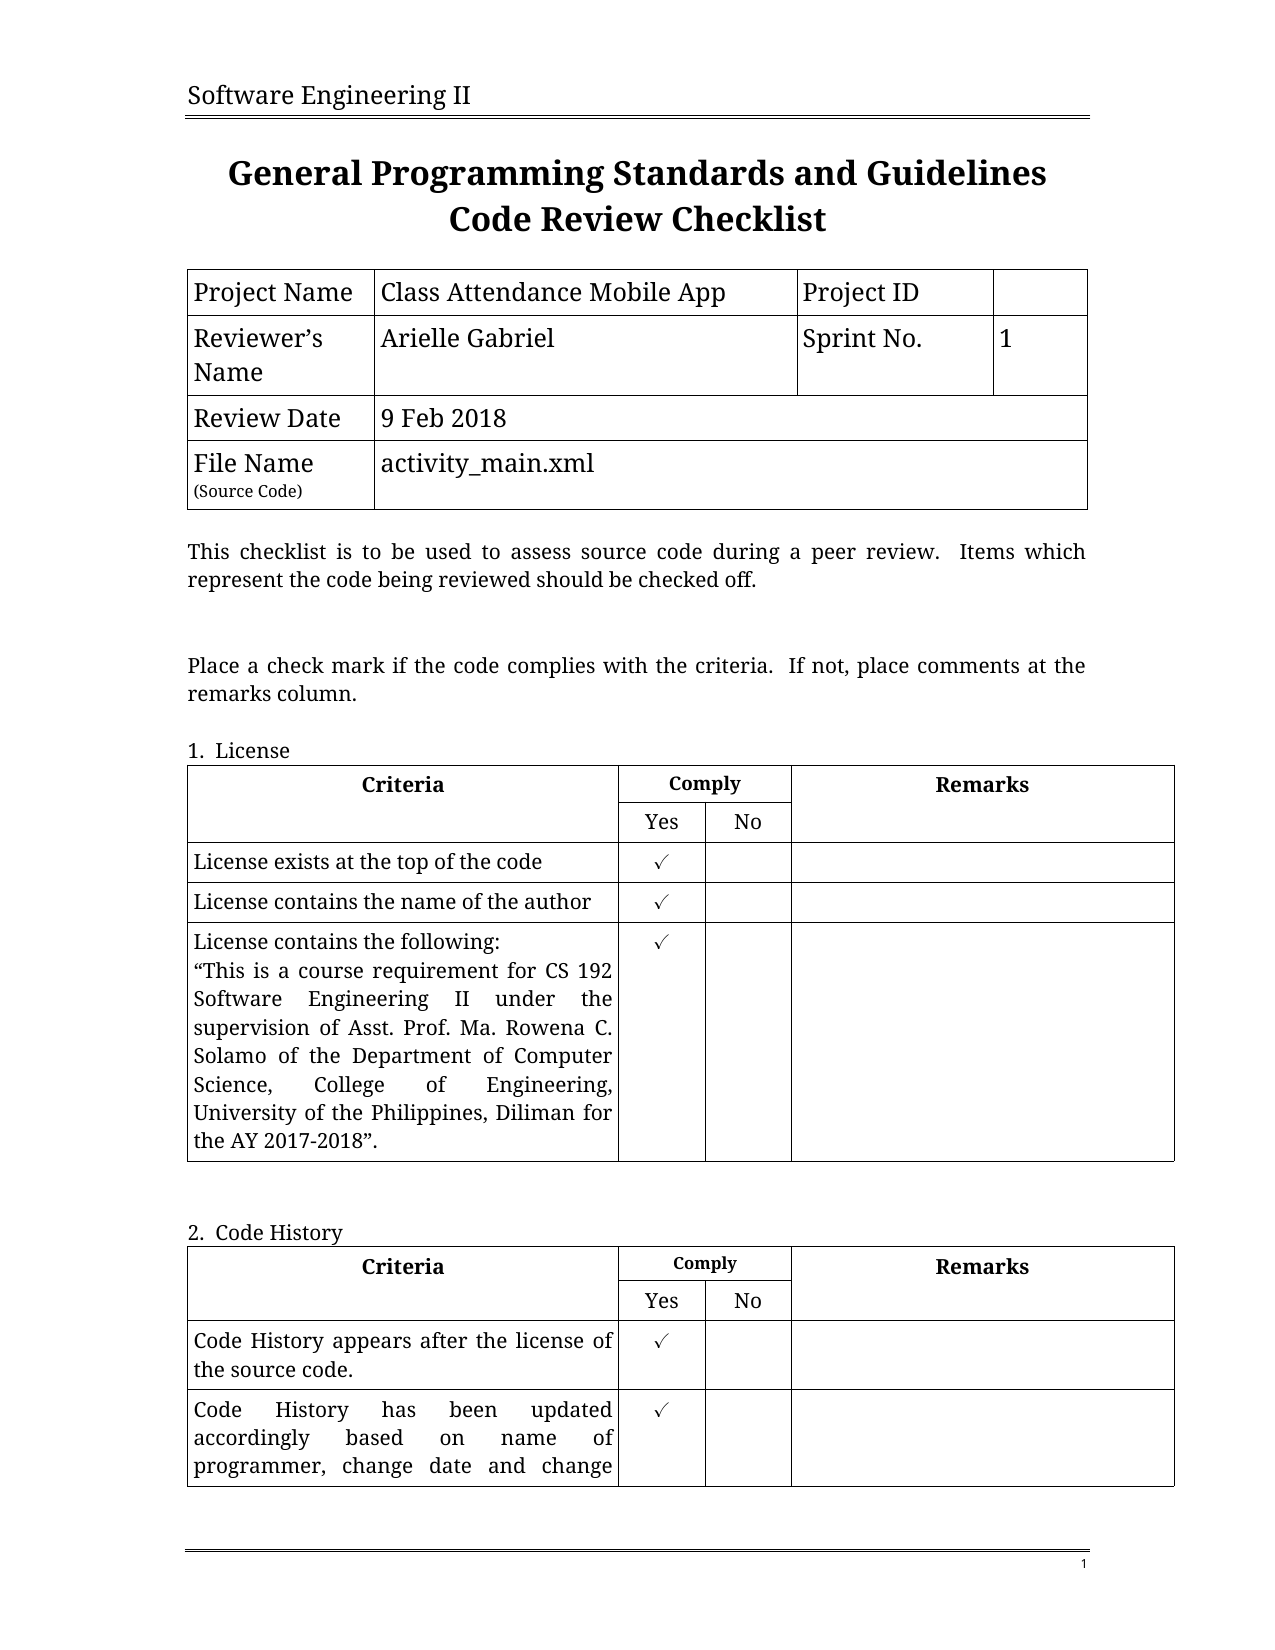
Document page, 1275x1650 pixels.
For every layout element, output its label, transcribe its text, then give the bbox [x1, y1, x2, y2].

table_cell Code History appears after the license of the source code. [188, 1321, 618, 1389]
table_header Class Attendance Mobile App [375, 270, 797, 315]
table_cell License contains the following: “This is a course requirement for CS 192 Software Engineering II under the supervision of Asst. Prof. Ma. Rowena C. Solamo of the Department of Computer Science, College of Engineering, University of the Philippines, Diliman for the AY 2017-2018”. [188, 923, 618, 1161]
table_cell No [706, 1281, 791, 1320]
table_cell [706, 1321, 791, 1389]
table_header Project ID [798, 270, 993, 315]
text 1. License [187, 736, 1087, 764]
table_cell [706, 883, 791, 922]
table_cell Review Date [188, 396, 374, 440]
table_cell Reviewer’s Name [188, 316, 374, 394]
table_cell ✓ [619, 883, 705, 922]
table_cell ✓ [619, 1390, 705, 1486]
table_header Remarks [792, 1247, 1174, 1320]
table_header Remarks [792, 766, 1174, 842]
table_header Criteria [188, 766, 618, 842]
table_cell [792, 1390, 1174, 1486]
table_cell ✓ [619, 843, 705, 882]
table_cell License contains the name of the author [188, 883, 618, 922]
table_cell [706, 1390, 791, 1486]
table_cell 9 Feb 2018 [375, 396, 1087, 440]
table_header Comply [619, 766, 791, 802]
text 2. Code History [187, 1218, 1087, 1246]
table_cell Yes [619, 1281, 705, 1320]
table_cell License exists at the top of the code [188, 843, 618, 882]
table_cell Sprint No. [798, 316, 993, 394]
text General Programming Standards and Guidelines Code Review Checklist [187, 150, 1087, 241]
table_cell Code History has been updated accordingly based on name of programmer, change date and change [188, 1390, 618, 1486]
table_cell Yes [619, 803, 705, 842]
table_cell ✓ [619, 1321, 705, 1389]
table_cell [792, 923, 1174, 1161]
table_header Criteria [188, 1247, 618, 1320]
table_cell [706, 843, 791, 882]
table_cell ✓ [619, 923, 705, 1161]
table_cell [792, 1321, 1174, 1389]
table_cell [792, 843, 1174, 882]
table_cell 1 [994, 316, 1087, 394]
table_cell No [706, 803, 791, 842]
table_cell [792, 883, 1174, 922]
table_cell [706, 923, 791, 1161]
table_header Comply [619, 1247, 791, 1280]
table_header [994, 270, 1087, 315]
table_header Project Name [188, 270, 374, 315]
table_cell activity_main.xml [375, 441, 1087, 508]
text Place a check mark if the code complies with the criteria. If not, place comments at the remarks column. [187, 651, 1087, 708]
table_cell File Name (Source Code) [188, 441, 374, 508]
text This checklist is to be used to assess source code during a peer review. Items which represent the code being reviewed should be checked off. [187, 537, 1087, 594]
table_cell Arielle Gabriel [375, 316, 797, 394]
